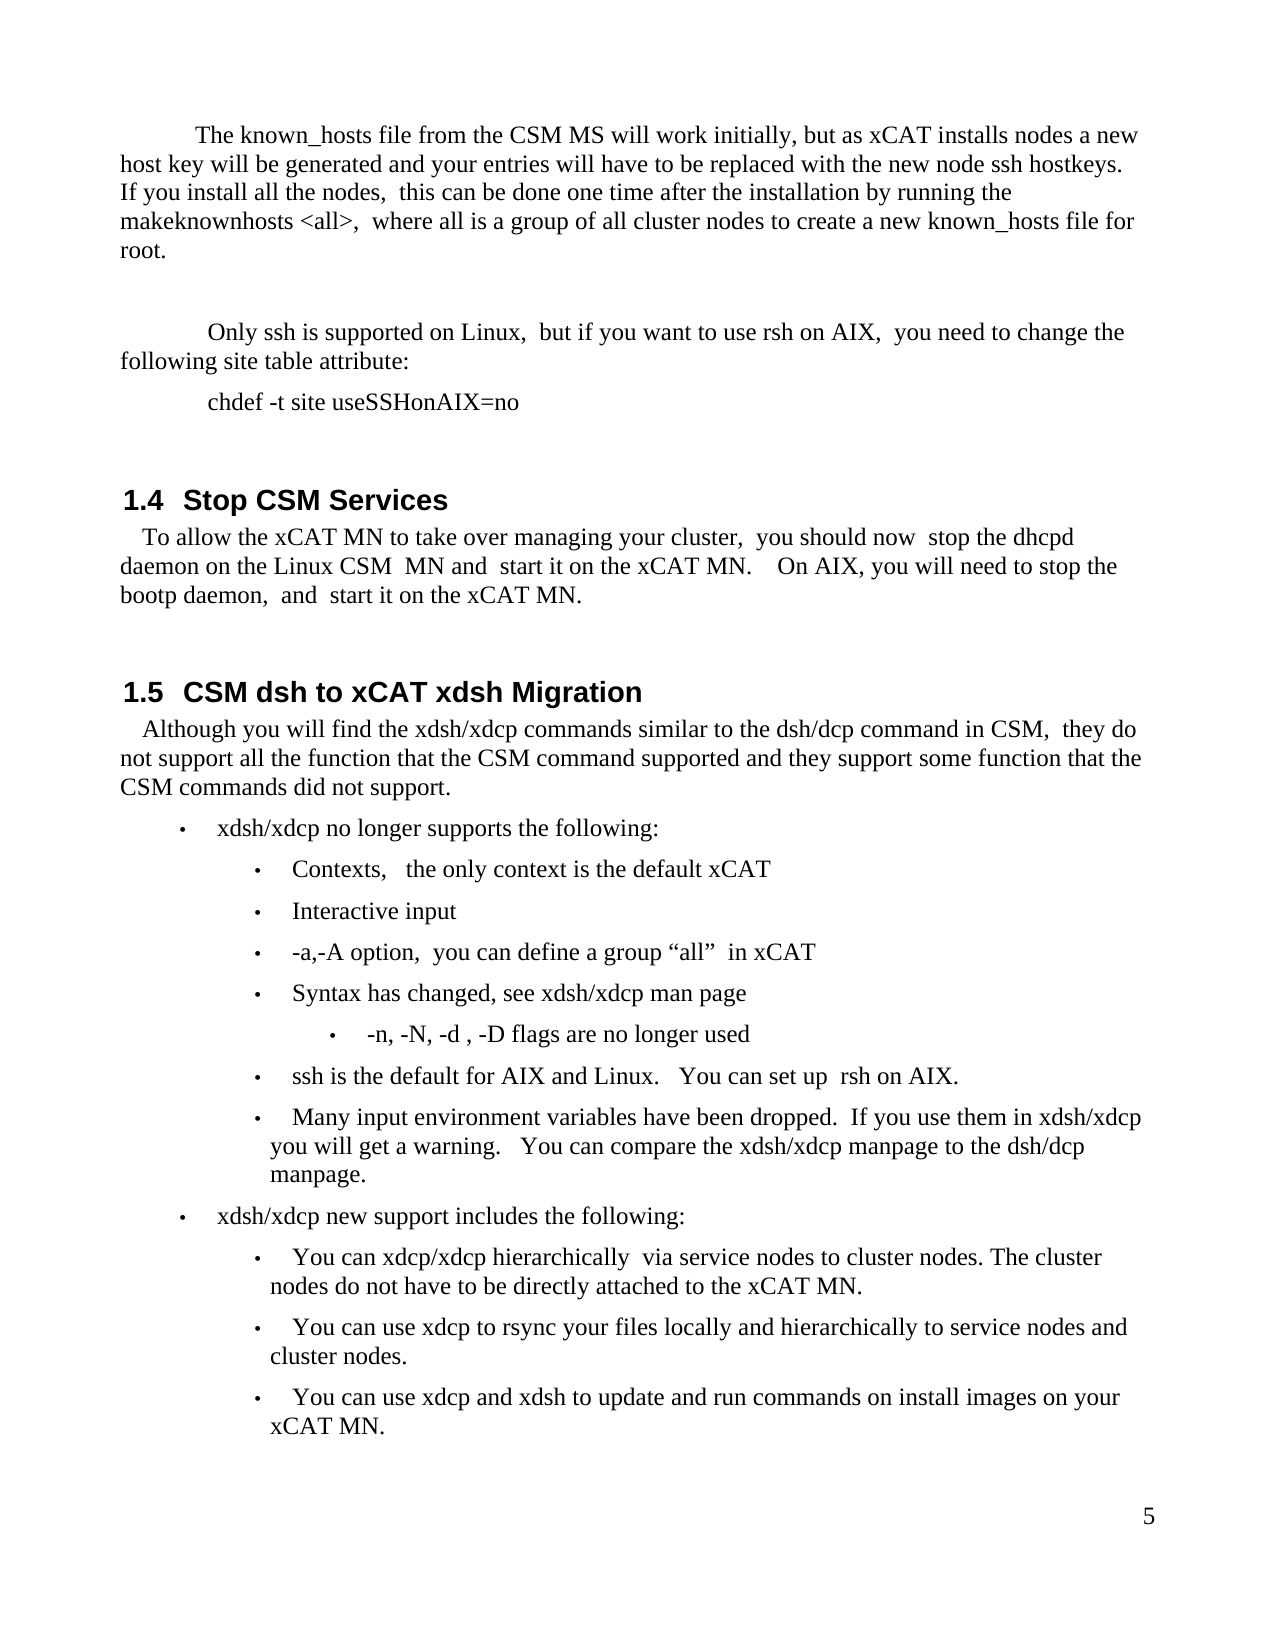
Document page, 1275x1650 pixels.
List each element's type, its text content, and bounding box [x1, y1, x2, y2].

list Many input environment variables have been dropped. If you use them in xdsh/xdcp you will get a warning. You can compare the xdsh/xdcp manpage to the dsh/dcp manpage. [232, 1102, 1155, 1188]
list xdsh/xdcp new support includes the following: [157, 1201, 1155, 1229]
list Syntax has changed, see xdsh/xdcp man page [232, 978, 1155, 1007]
list -a,-A option, you can define a group “all” in xCAT [232, 937, 1155, 966]
list -n, -N, -d , -D flags are no longer used [307, 1019, 1155, 1048]
list xdsh/xdcp no longer supports the following: [157, 813, 1155, 842]
text Although you will find the xdsh/xdcp commands similar to the dsh/dcp command in CSM, they do not support all the function that the CSM command supported and they support some function that the CSM commands did not support. [120, 714, 1155, 801]
text chdef -t site useSSHonAIX=no [120, 387, 1155, 416]
subtitle CSM dsh to xCAT xdsh Migration [123, 675, 1155, 708]
list Contexts, the only context is the default xCAT [232, 854, 1155, 883]
list ssh is the default for AIX and Linux. You can set up rsh on AIX. [232, 1061, 1155, 1089]
list You can use xdcp to rsync your files locally and hierarchically to service nodes and cluster nodes. [232, 1312, 1155, 1369]
list You can xdcp/xdcp hierarchically via service nodes to cluster nodes. The cluster nodes do not have to be directly attached to the xCAT MN. [232, 1242, 1155, 1299]
list Interactive input [232, 896, 1155, 924]
text Only ssh is supported on Linux, but if you want to use rsh on AIX, you need to change the following site table attribute: [120, 317, 1155, 375]
list You can use xdcp and xdsh to update and run commands on install images on your xCAT MN. [232, 1382, 1155, 1439]
text To allow the xCAT MN to take over managing your cluster, you should now stop the dhcpd daemon on the Linux CSM MN and start it on the xCAT MN. On AIX, you will need to stop the bootp daemon, and start it on the xCAT MN. [120, 522, 1155, 608]
text The known_hosts file from the CSM MS will work initially, but as xCAT installs nodes a new host key will be generated and your entries will have to be replaced with the new node ssh hostkeys. If you install all the nodes, this can be done one time after the installation by running the makeknownhosts <all>, where all is a group of all cluster nodes to create a new known_hosts file for root. [120, 120, 1155, 264]
subtitle Stop CSM Services [123, 482, 1155, 516]
